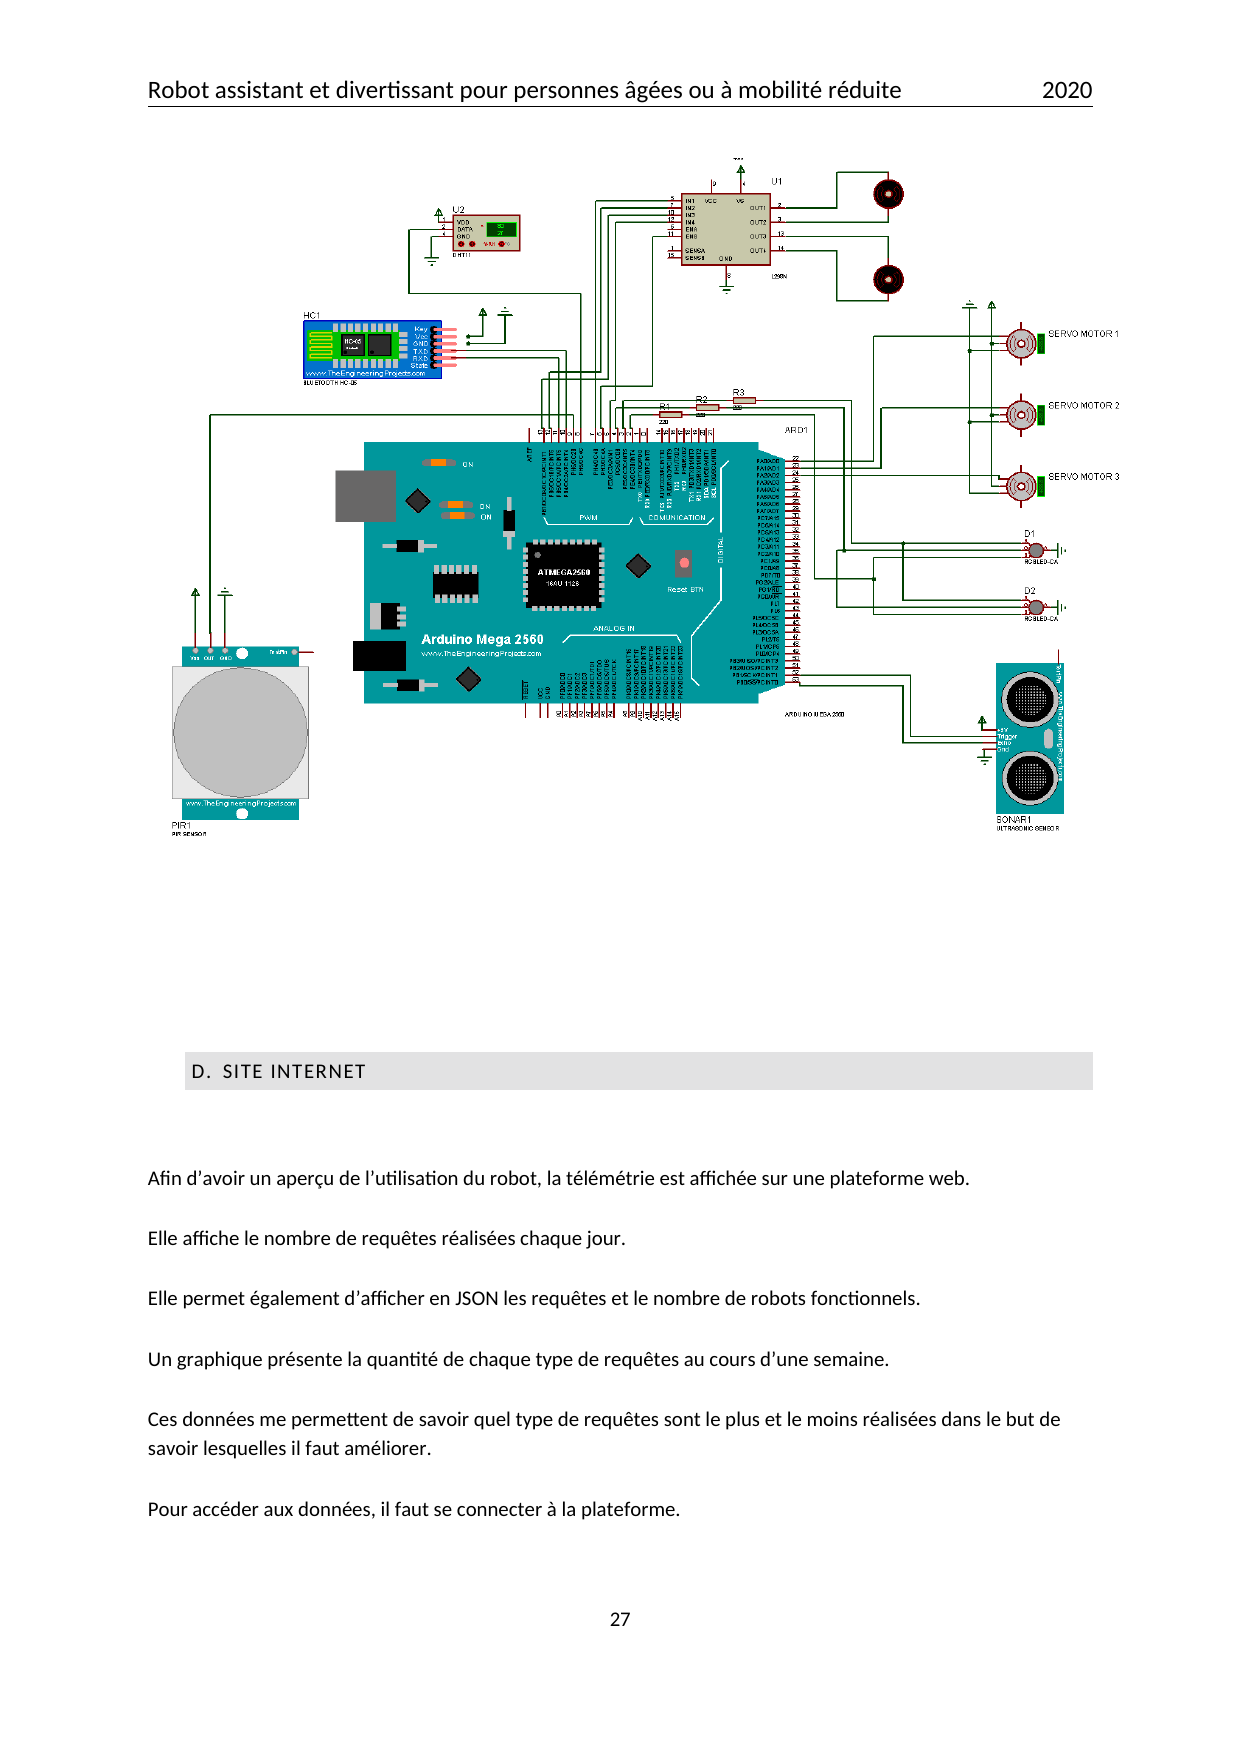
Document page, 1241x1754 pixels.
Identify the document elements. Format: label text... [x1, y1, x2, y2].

text Elle permet également d’afficher en JSON les requêtes et le nombre de robots fonctionnels. [148, 1286, 1093, 1311]
text Ces données me permettent de savoir quel type de requêtes sont le plus et le moins réalisées dans le but de savoir lesquelles il faut améliorer. [148, 1406, 1093, 1461]
text Un graphique présente la quantité de chaque type de requêtes au cours d’une semaine. [148, 1346, 1093, 1371]
list Site internet [191, 1059, 1086, 1084]
text Pour accéder aux données, il faut se connecter à la plateforme. [148, 1496, 1093, 1521]
text Afin d’avoir un aperçu de l’utilisation du robot, la télémétrie est affichée sur une plateforme web. [148, 1165, 1093, 1190]
text Elle affiche le nombre de requêtes réalisées chaque jour. [148, 1225, 1093, 1251]
